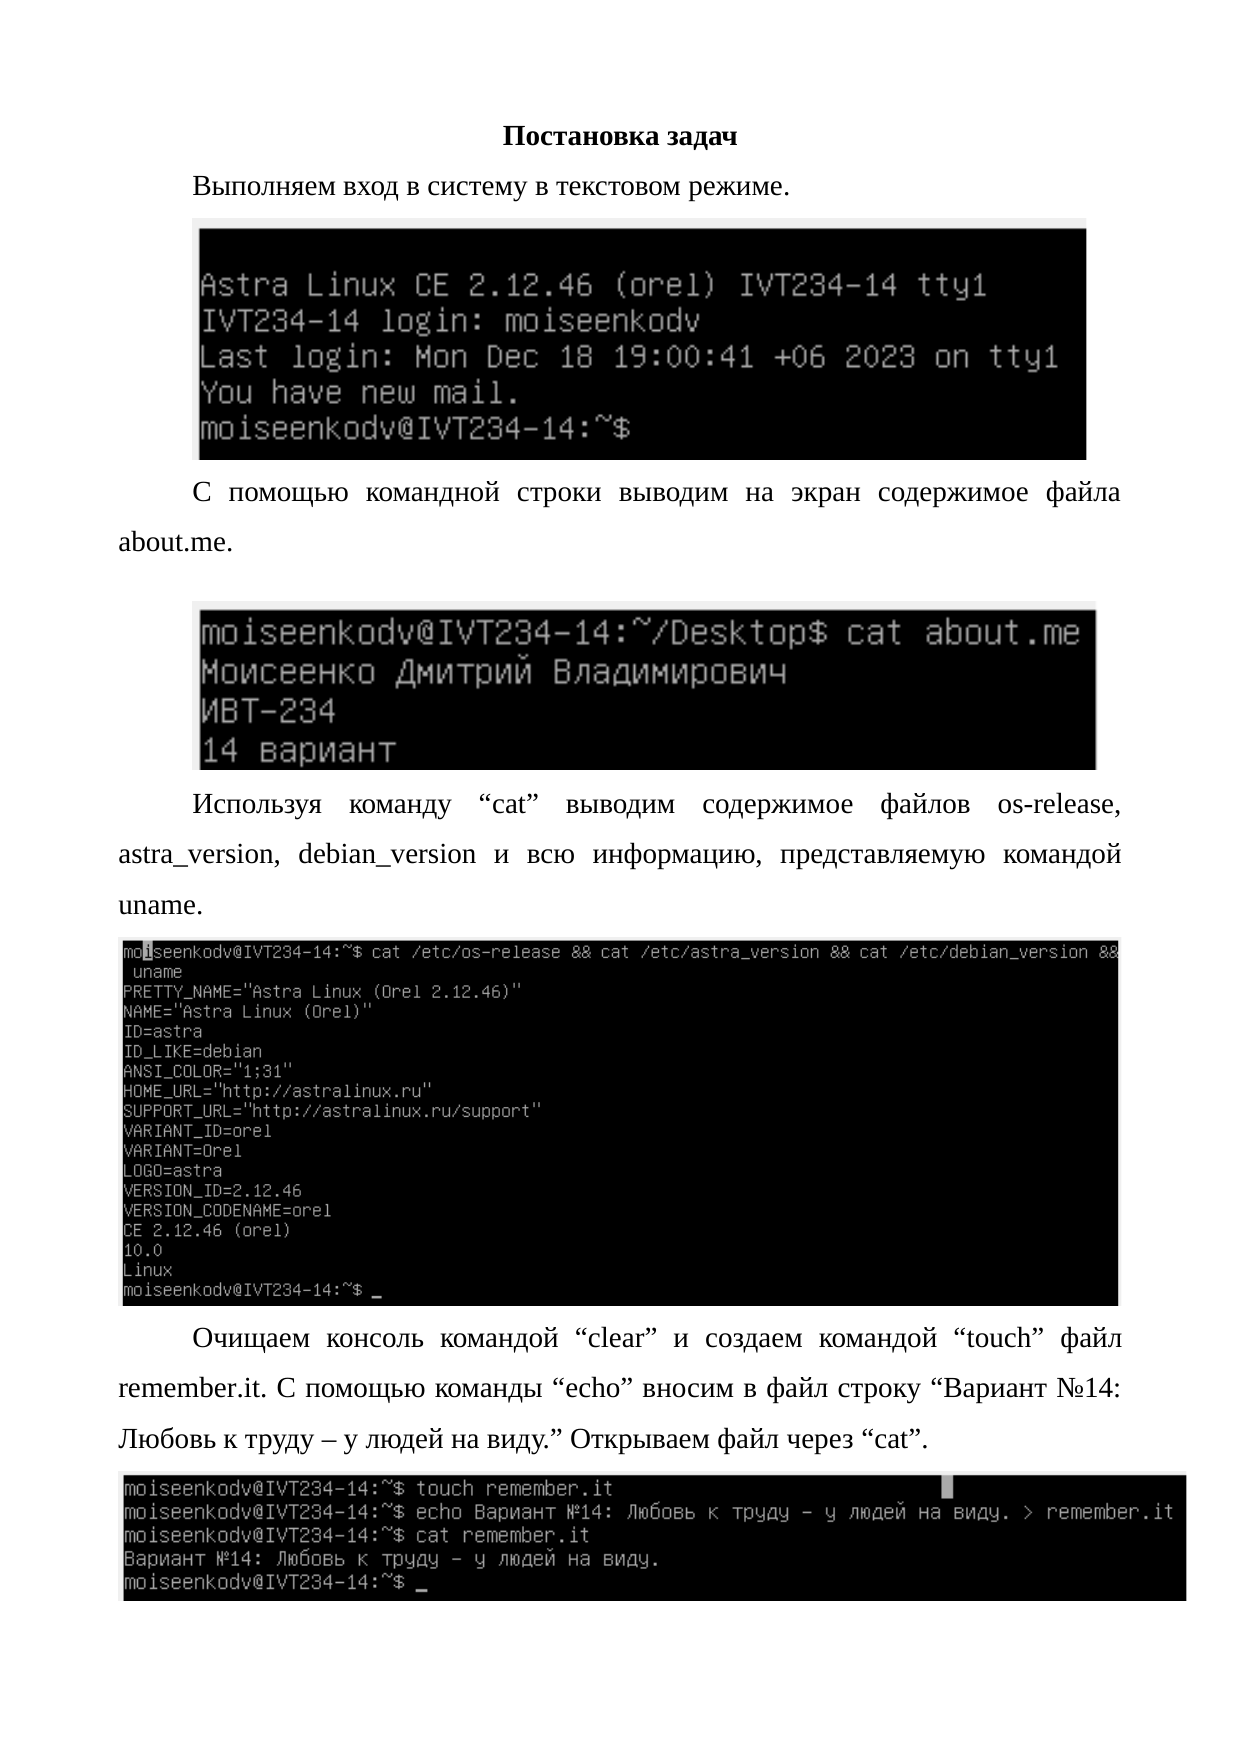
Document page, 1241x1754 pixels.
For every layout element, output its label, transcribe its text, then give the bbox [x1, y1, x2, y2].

text Выполняем вход в систему в текстовом режиме. [118, 168, 1122, 202]
text С помощью командной строки выводим на экран содержимое файла about.me. [118, 474, 1122, 557]
text Используя команду “cat” выводим содержимое файлов os-release, astra_version, debian_version и всю информацию, представляемую командой uname. [118, 786, 1122, 937]
text Постановка задач [118, 118, 1122, 152]
text Очищаем консоль командой “clear” и создаем командой “touch” файл remember.it. С помощью команды “echo” вносим в файл строку “Вариант №14: Любовь к труду – у людей на виду.” Открываем файл через “cat”. [118, 1320, 1122, 1454]
